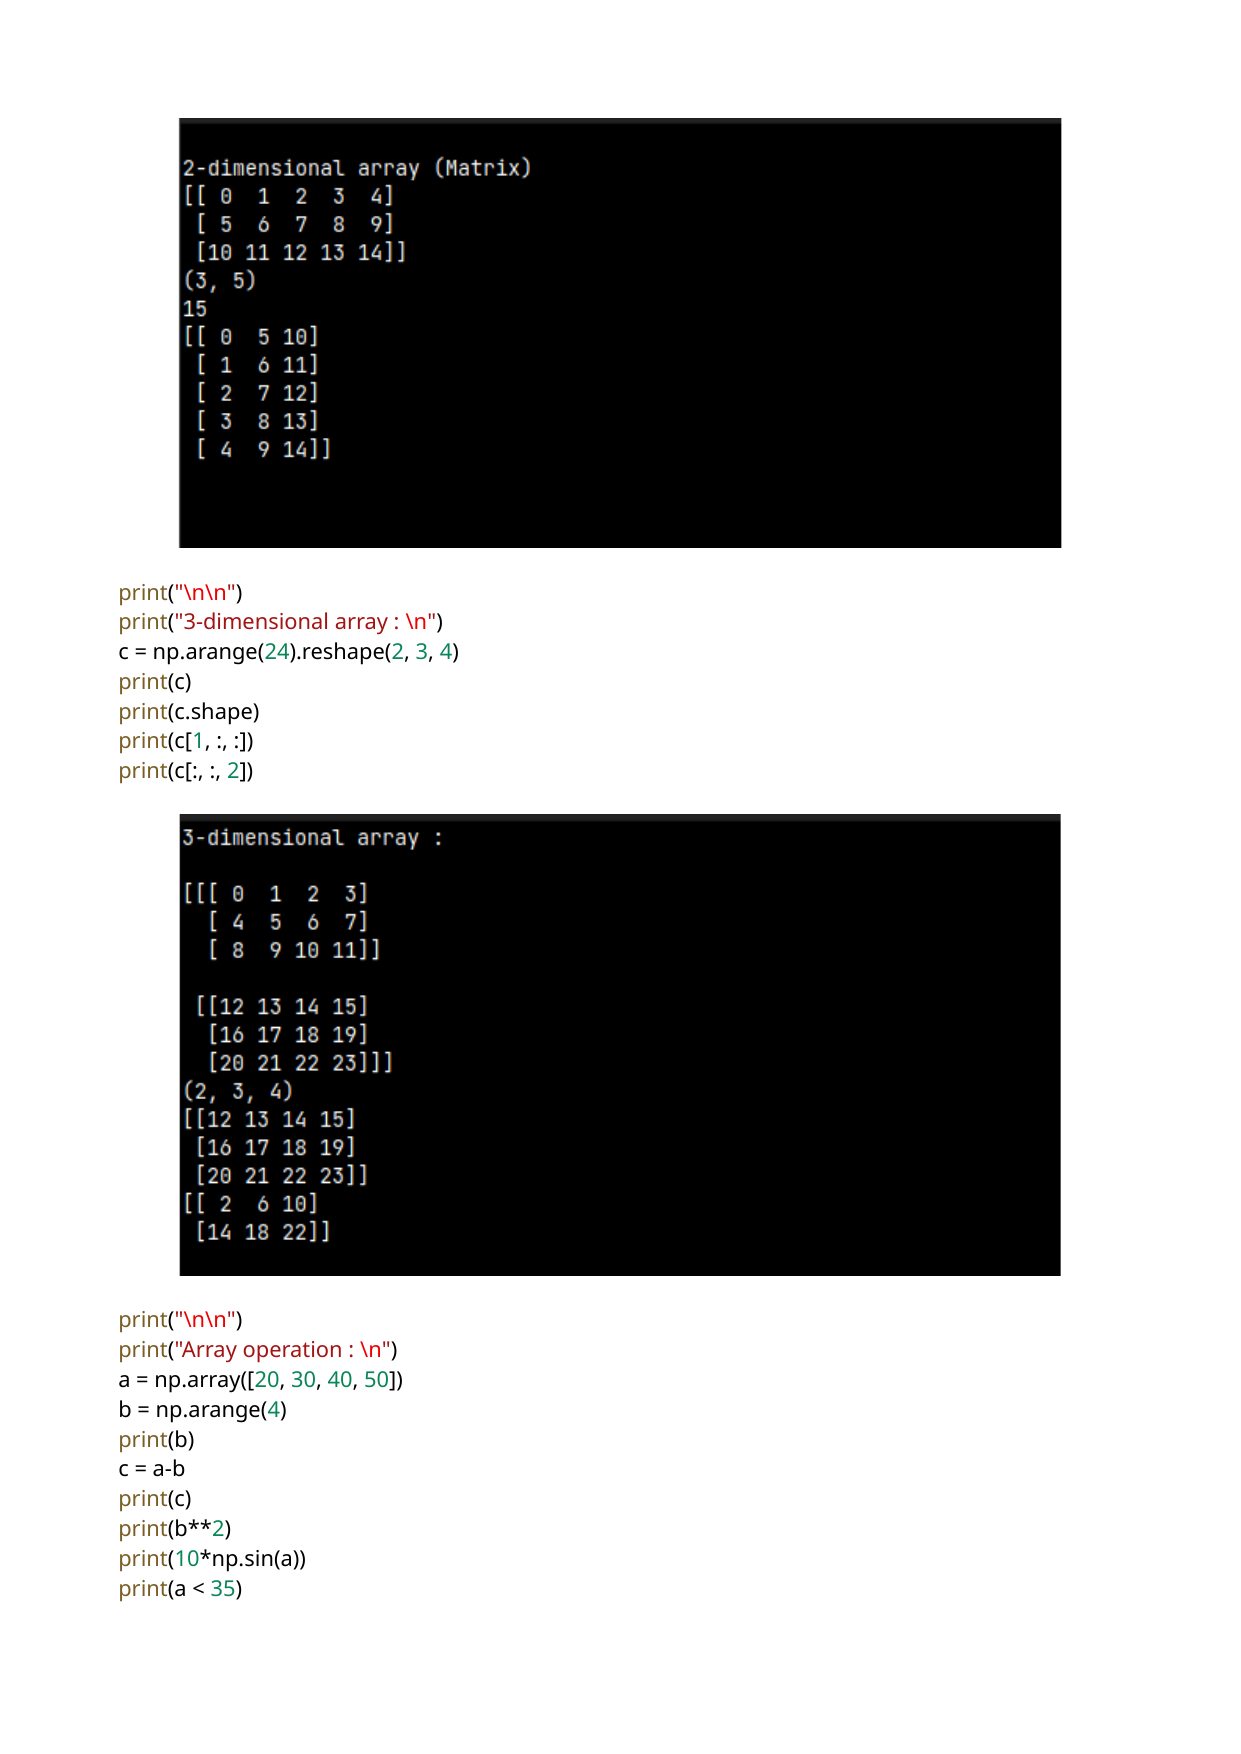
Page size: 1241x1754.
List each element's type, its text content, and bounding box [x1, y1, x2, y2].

text print("3-dimensional array : \n") [118, 606, 1122, 636]
text c = np.arange(24).reshape(2, 3, 4) [118, 636, 1122, 666]
text print(b) [118, 1424, 1122, 1453]
text print(c) [118, 666, 1122, 696]
text b = np.arange(4) [118, 1394, 1122, 1424]
text print("\n\n") [118, 1304, 1122, 1334]
text print(c) [118, 1483, 1122, 1513]
picture [178, 118, 1062, 548]
text a = np.array([20, 30, 40, 50]) [118, 1364, 1122, 1394]
text print("Array operation : \n") [118, 1334, 1122, 1364]
text c = a-b [118, 1453, 1122, 1483]
picture [179, 814, 1061, 1276]
text print(c[:, :, 2]) [118, 755, 1122, 785]
text print(c[1, :, :]) [118, 726, 1122, 755]
text print(a < 35) [118, 1573, 1122, 1602]
text print(10*np.sin(a)) [118, 1543, 1122, 1573]
text print(b**2) [118, 1513, 1122, 1543]
text print(c.shape) [118, 696, 1122, 726]
text print("\n\n") [118, 577, 1122, 606]
